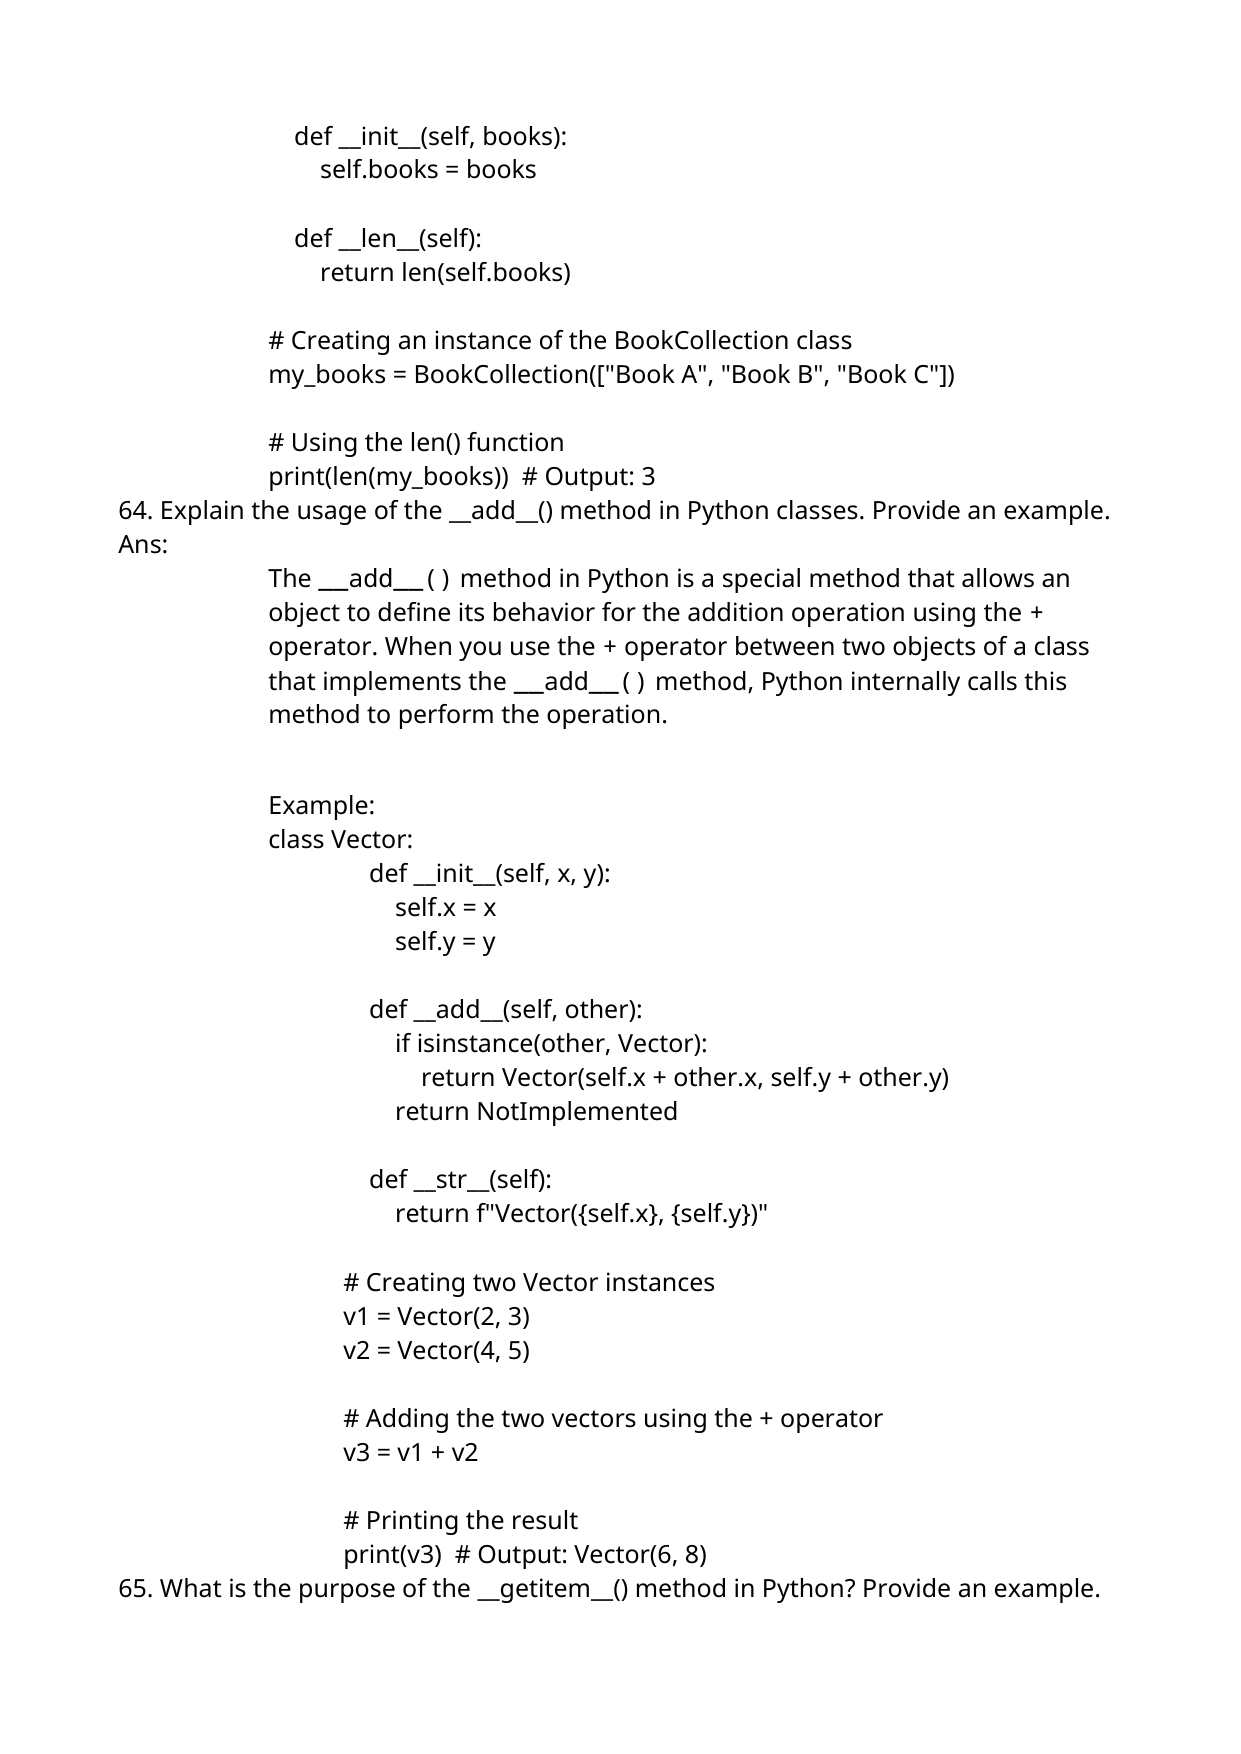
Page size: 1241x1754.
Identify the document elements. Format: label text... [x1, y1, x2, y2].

text # Using the len() function [268, 425, 1122, 459]
text v1 = Vector(2, 3) [343, 1298, 1122, 1332]
text def __add__(self, other): [343, 992, 1122, 1026]
text # Printing the result [343, 1503, 1122, 1537]
text if isinstance(other, Vector): [343, 1026, 1122, 1060]
text def __str__(self): [343, 1162, 1122, 1196]
text 64. Explain the usage of the __add__() method in Python classes. Provide an example. [118, 493, 1122, 527]
text def __len__(self): [268, 220, 1122, 254]
text The __add__() method in Python is a special method that allows an object to define its behavior for the addition operation using the + operator. When you use the + operator between two objects of a class that implements the __add__() method, Python internally calls this method to perform the operation. [268, 561, 1122, 731]
text return NotImplemented [343, 1094, 1122, 1128]
text print(v3) # Output: Vector(6, 8) [343, 1537, 1122, 1571]
text self.x = x [343, 889, 1122, 923]
text # Creating two Vector instances [343, 1264, 1122, 1298]
text class Vector: [268, 821, 1122, 855]
text Ans: [118, 527, 1122, 561]
text my_books = BookCollection(["Book A", "Book B", "Book C"]) [268, 357, 1122, 391]
text print(len(my_books)) # Output: 3 [268, 459, 1122, 493]
text self.books = books [268, 152, 1122, 186]
text def __init__(self, x, y): [343, 855, 1122, 889]
text return Vector(self.x + other.x, self.y + other.y) [343, 1060, 1122, 1094]
text v3 = v1 + v2 [343, 1434, 1122, 1468]
text 65. What is the purpose of the __getitem__() method in Python? Provide an example. [118, 1571, 1122, 1605]
text self.y = y [343, 923, 1122, 958]
text def __init__(self, books): [268, 118, 1122, 152]
text v2 = Vector(4, 5) [343, 1332, 1122, 1366]
text # Creating an instance of the BookCollection class [268, 322, 1122, 357]
text return len(self.books) [268, 254, 1122, 288]
text Example: [268, 787, 1122, 821]
text return f"Vector({self.x}, {self.y})" [343, 1196, 1122, 1230]
text # Adding the two vectors using the + operator [343, 1400, 1122, 1434]
